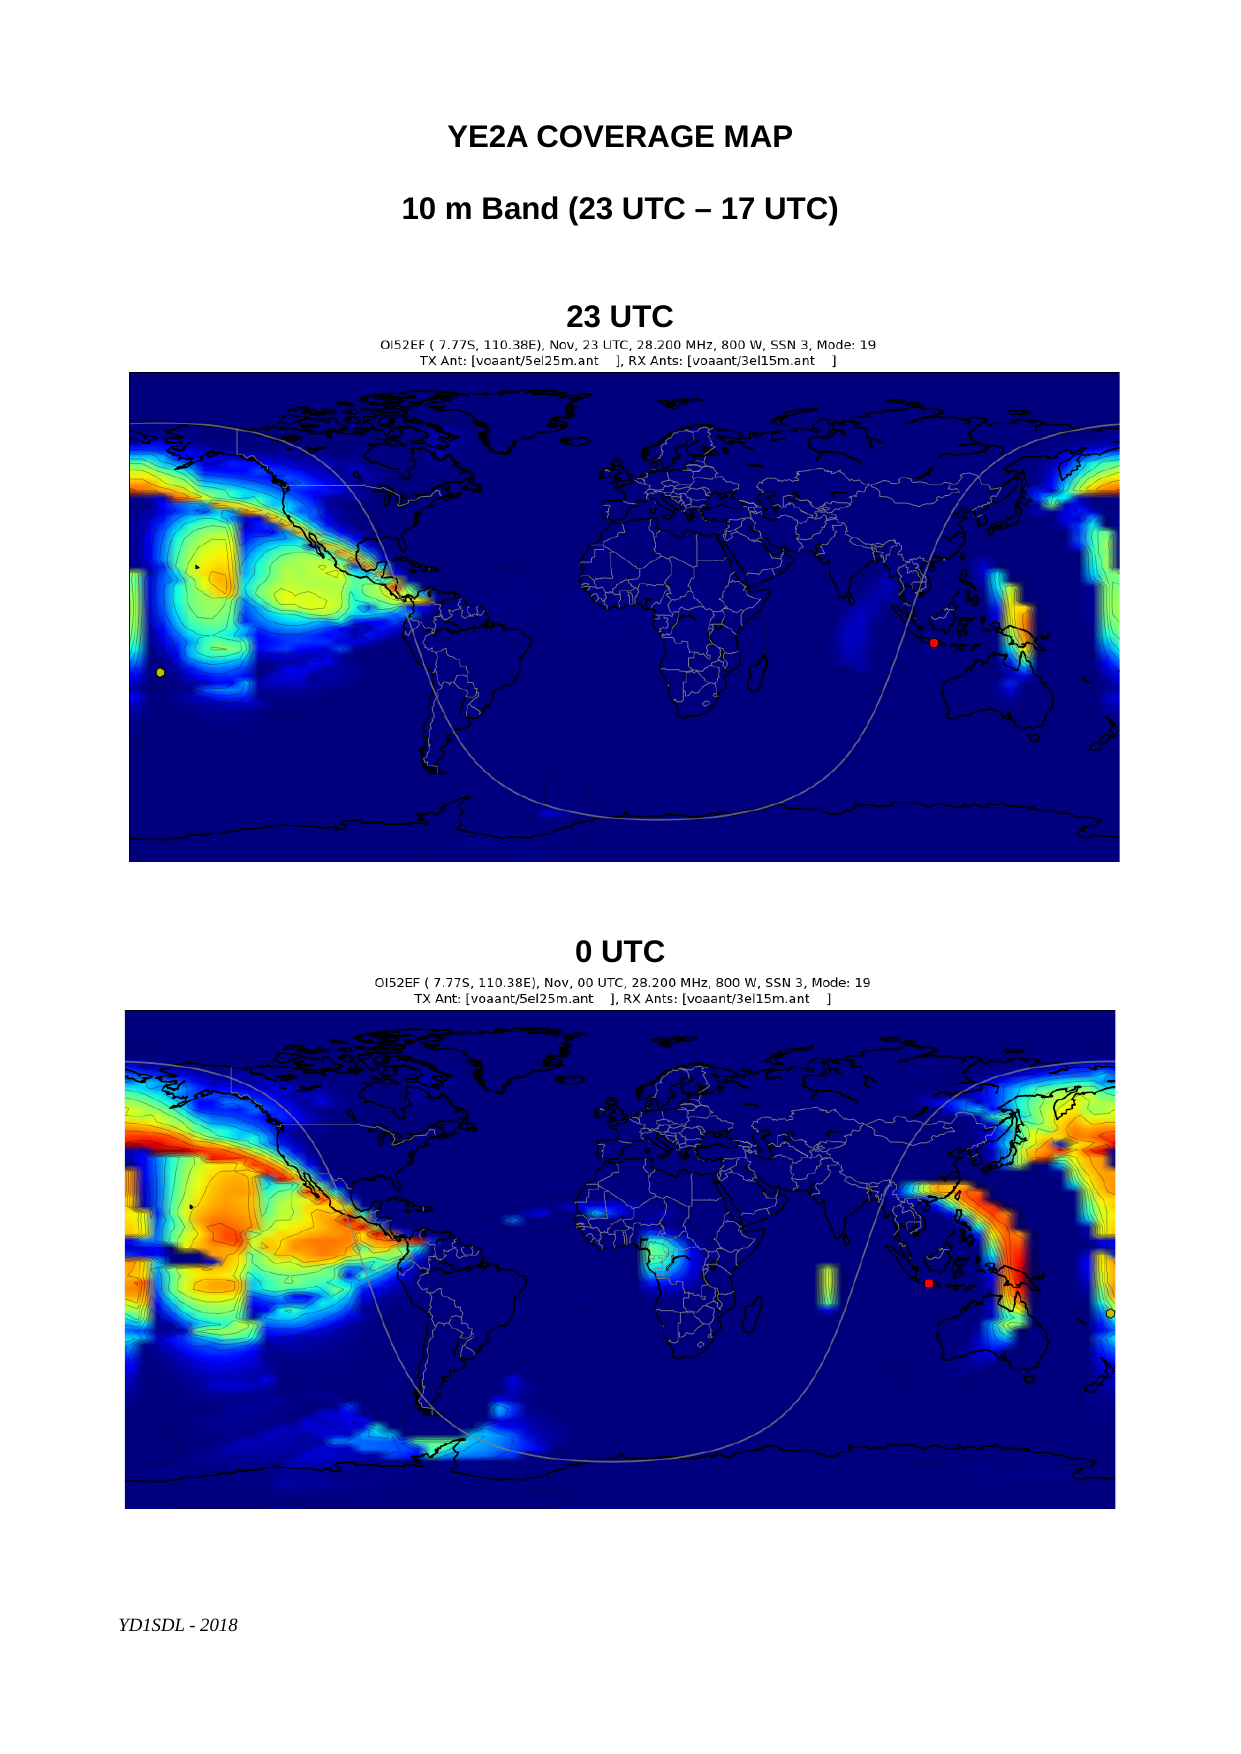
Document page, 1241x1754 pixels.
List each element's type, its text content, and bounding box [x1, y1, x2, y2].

picture [120, 333, 1120, 862]
text 23 UTC [118, 298, 1122, 334]
text 0 UTC [118, 933, 1122, 969]
text 10 m Band (23 UTC – 17 UTC) [118, 190, 1122, 226]
text YE2A COVERAGE MAP [118, 118, 1122, 154]
picture [124, 969, 1116, 1509]
